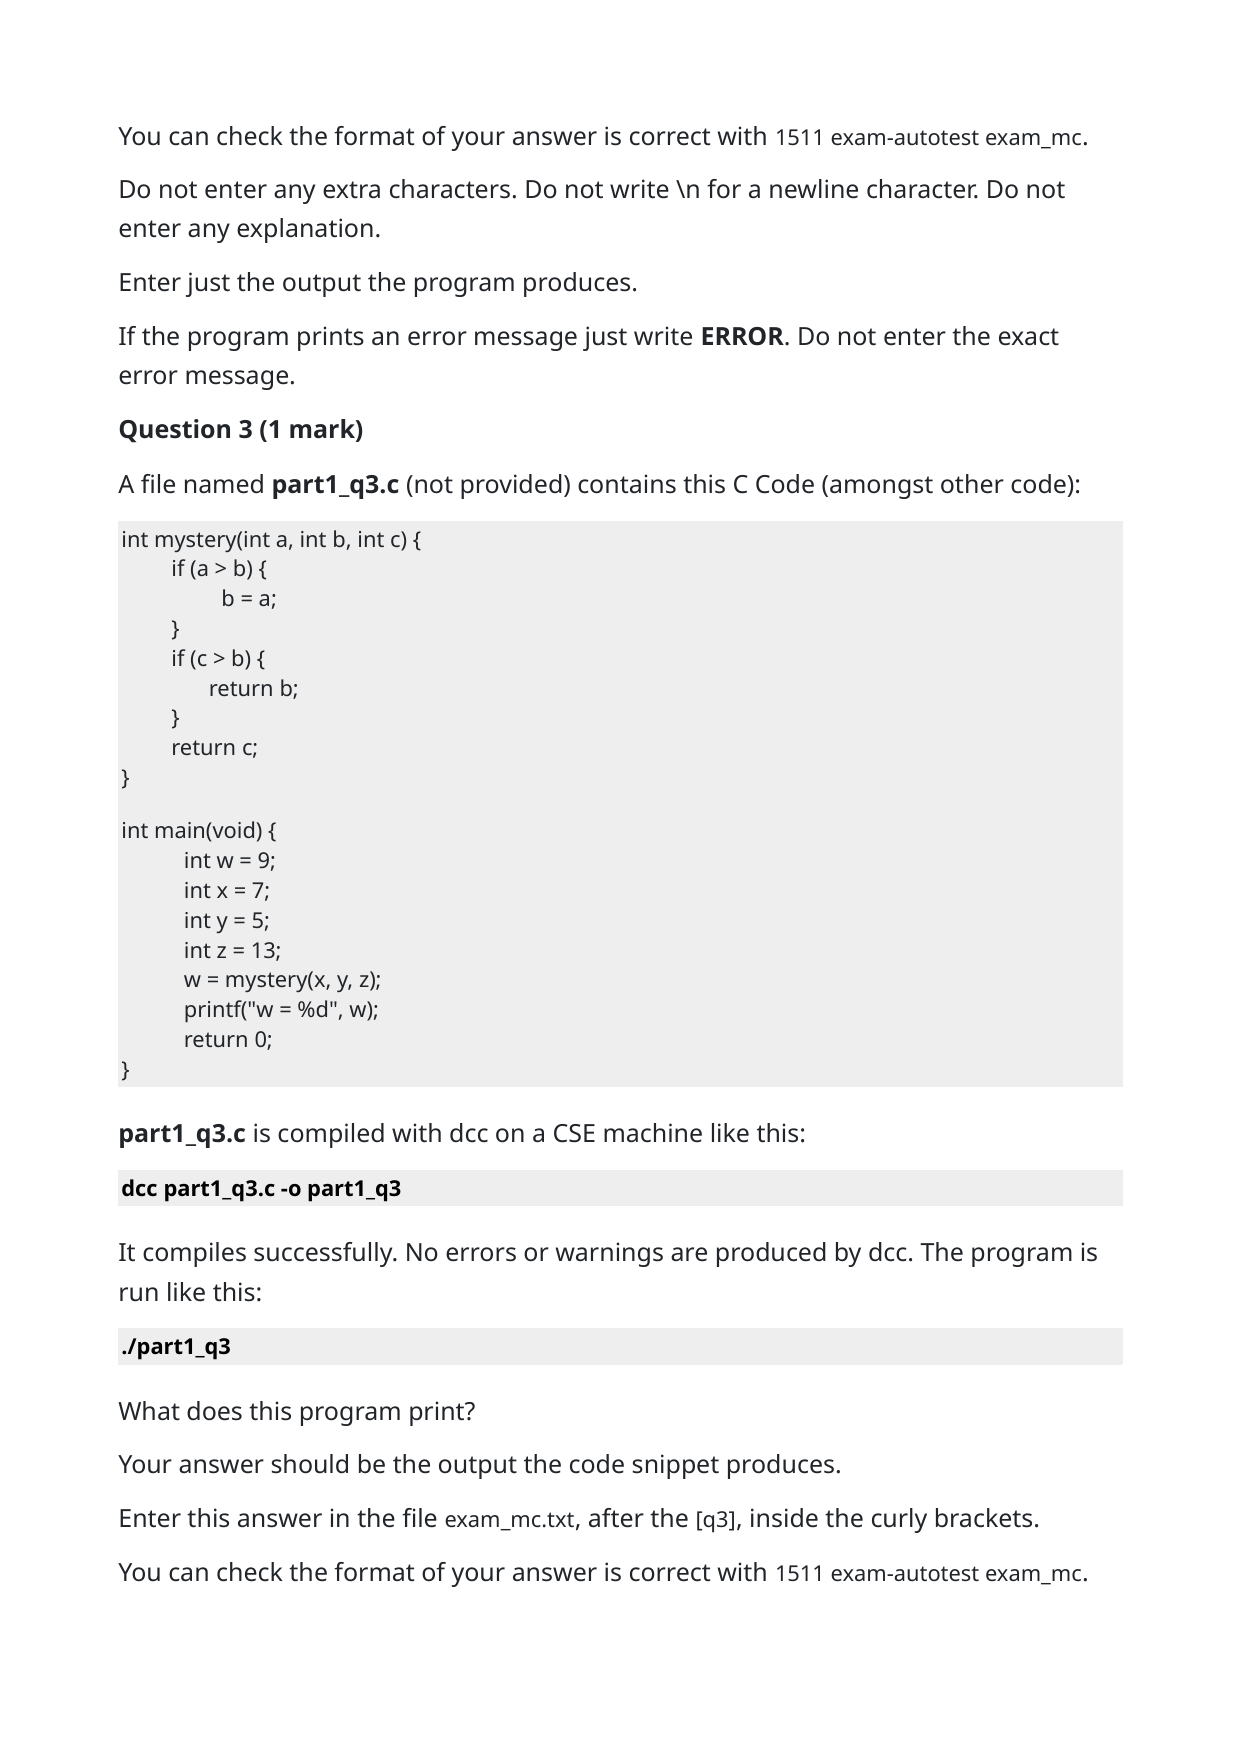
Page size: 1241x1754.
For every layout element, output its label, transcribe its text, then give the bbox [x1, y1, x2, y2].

text } [119, 1051, 1122, 1086]
text if (a > b) { [119, 550, 1122, 580]
text Do not enter any extra characters. Do not write \n for a newline character. Do not enter any explanation. [118, 172, 1122, 245]
text It compiles successfully. No errors or warnings are produced by dcc. The program is run like this: [118, 1235, 1122, 1308]
text part1_q3.c is compiled with dcc on a CSE machine like this: [118, 1116, 1122, 1150]
text You can check the format of your answer is correct with 1511 exam-autotest exam_mc. [118, 118, 1122, 152]
text Your answer should be the output the code snippet produces. [118, 1447, 1122, 1481]
text return c; [119, 729, 1122, 759]
text } [119, 610, 1122, 640]
text return b; [119, 669, 1122, 699]
text if (c > b) { [119, 640, 1122, 669]
text printf("w = %d", w); [119, 991, 1122, 1021]
text You can check the format of your answer is correct with 1511 exam-autotest exam_mc. [118, 1554, 1122, 1589]
text w = mystery(x, y, z); [119, 961, 1122, 991]
text ./part1_q3 [119, 1329, 1122, 1364]
text int mystery(int a, int b, int c) { [119, 522, 1122, 550]
text int w = 9; [119, 842, 1122, 872]
text int z = 13; [119, 932, 1122, 961]
text What does this program print? [118, 1393, 1122, 1427]
text int x = 7; [119, 872, 1122, 902]
subtitle Question 3 (1 mark) [118, 411, 1122, 446]
text b = a; [119, 580, 1122, 610]
text int y = 5; [119, 902, 1122, 932]
text dcc part1_q3.c -o part1_q3 [119, 1171, 1122, 1205]
text A file named part1_q3.c (not provided) contains this C Code (amongst other code): [118, 467, 1122, 501]
text int main(void) { [119, 812, 1122, 842]
text Enter this answer in the file exam_mc.txt, after the [q3], inside the curly brackets. [118, 1501, 1122, 1535]
text Enter just the output the program produces. [118, 265, 1122, 299]
text } [119, 699, 1122, 729]
text If the program prints an error message just write ERROR. Do not enter the exact error message. [118, 318, 1122, 392]
text } [119, 759, 1122, 789]
text return 0; [119, 1021, 1122, 1051]
